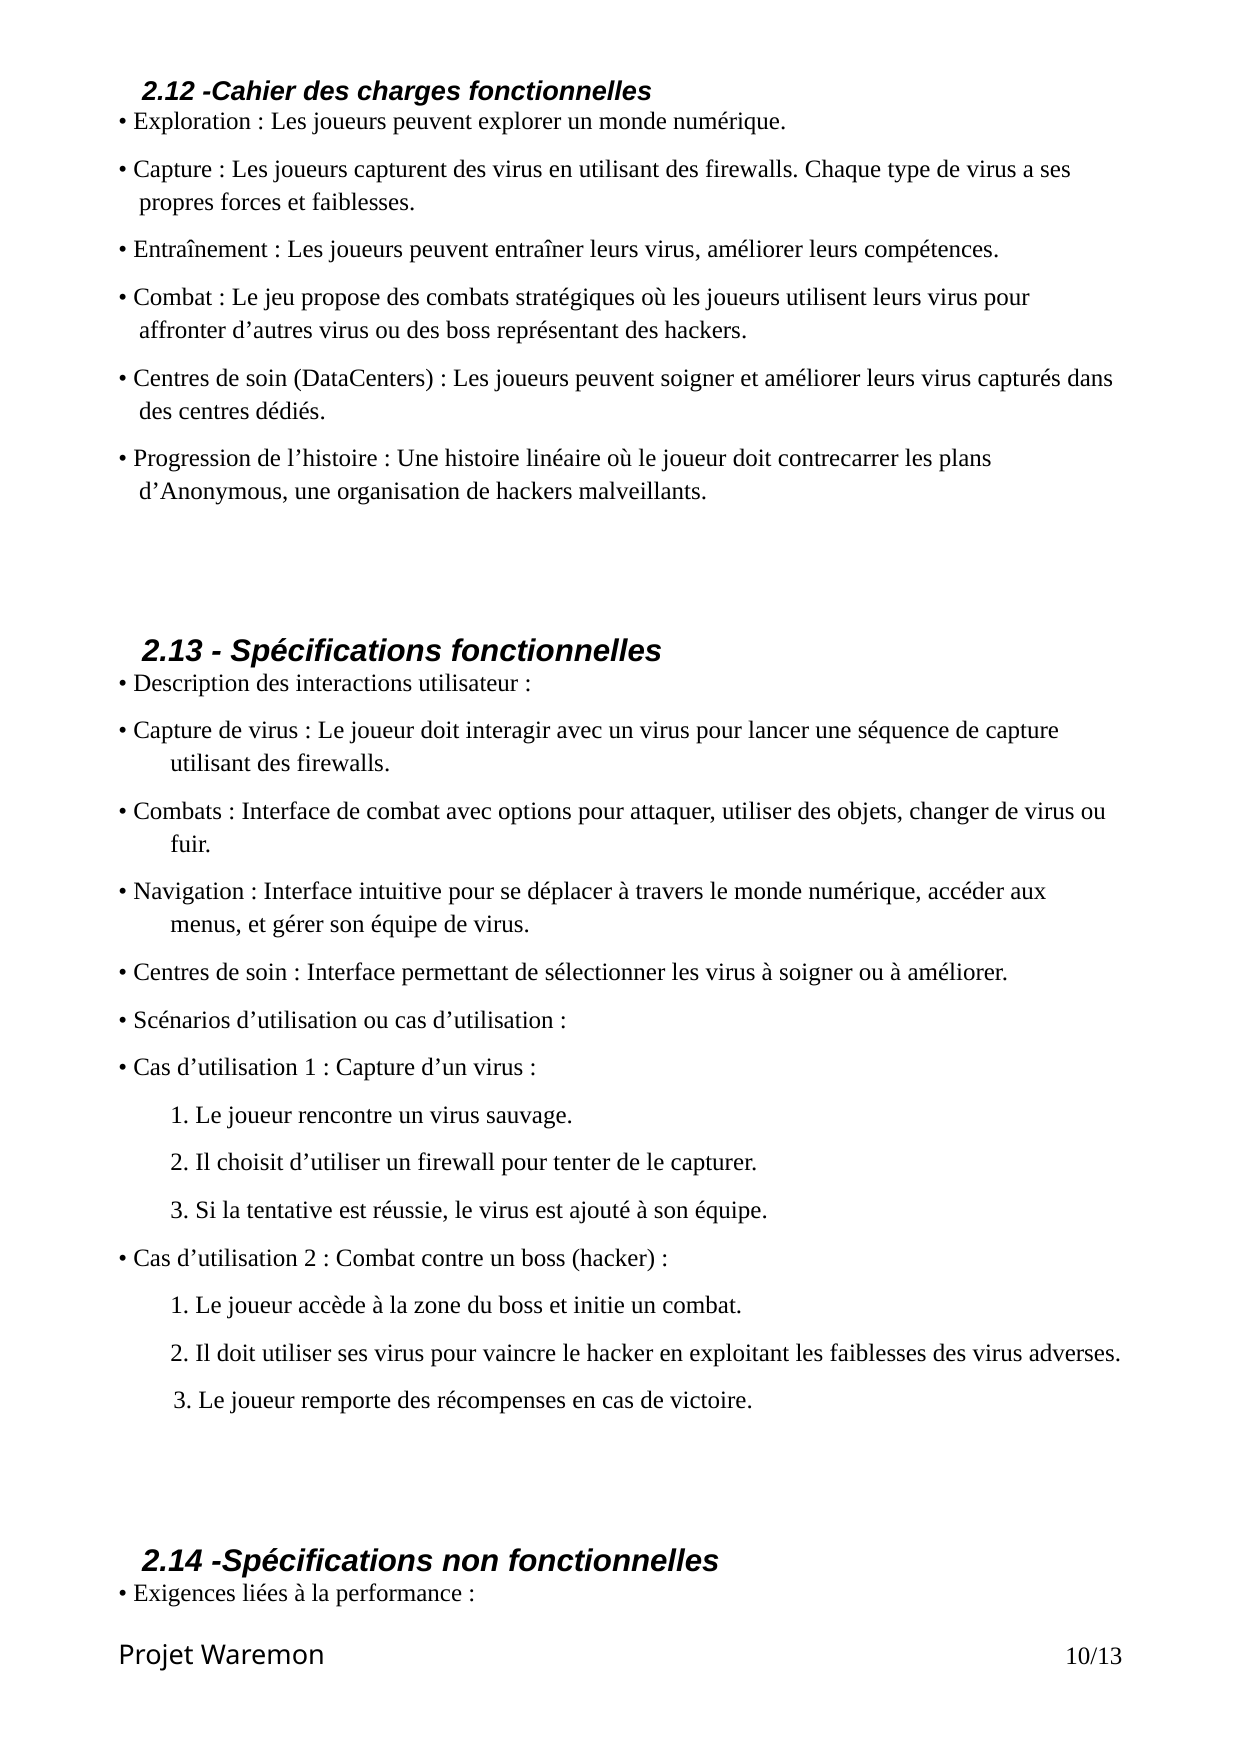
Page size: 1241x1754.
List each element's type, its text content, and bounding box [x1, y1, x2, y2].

text • Exploration : Les joueurs peuvent explorer un monde numérique. [118, 106, 1122, 135]
text • Capture de virus : Le joueur doit interagir avec un virus pour lancer une séquence de capture utilisant des firewalls. [118, 715, 1122, 777]
text • Entraînement : Les joueurs peuvent entraîner leurs virus, améliorer leurs compétences. [118, 234, 1122, 263]
text • Combat : Le jeu propose des combats stratégiques où les joueurs utilisent leurs virus pour affronter d’autres virus ou des boss représentant des hackers. [118, 282, 1122, 344]
text • Centres de soin : Interface permettant de sélectionner les virus à soigner ou à améliorer. [118, 957, 1122, 986]
text 2. Il doit utiliser ses virus pour vaincre le hacker en exploitant les faiblesses des virus adverses. [170, 1338, 1122, 1367]
text • Cas d’utilisation 2 : Combat contre un boss (hacker) : [118, 1243, 1122, 1271]
subtitle 2.14 -Spécifications non fonctionnelles [142, 1542, 1122, 1578]
text • Exigences liées à la performance : [118, 1578, 1122, 1606]
subtitle 2.13 - Spécifications fonctionnelles [142, 632, 1122, 668]
subtitle 2.12 -Cahier des charges fonctionnelles [142, 75, 1122, 106]
text • Progression de l’histoire : Une histoire linéaire où le joueur doit contrecarrer les plans d’Anonymous, une organisation de hackers malveillants. [118, 443, 1122, 505]
text 3. Le joueur remporte des récompenses en cas de victoire. [142, 1386, 1122, 1414]
text • Centres de soin (DataCenters) : Les joueurs peuvent soigner et améliorer leurs virus capturés dans des centres dédiés. [118, 363, 1122, 424]
text 1. Le joueur accède à la zone du boss et initie un combat. [170, 1290, 1122, 1319]
text • Navigation : Interface intuitive pour se déplacer à travers le monde numérique, accéder aux menus, et gérer son équipe de virus. [118, 876, 1122, 938]
text • Cas d’utilisation 1 : Capture d’un virus : [118, 1052, 1122, 1081]
text • Scénarios d’utilisation ou cas d’utilisation : [118, 1005, 1122, 1033]
text 3. Si la tentative est réussie, le virus est ajouté à son équipe. [170, 1195, 1122, 1224]
text • Capture : Les joueurs capturent des virus en utilisant des firewalls. Chaque type de virus a ses propres forces et faiblesses. [118, 154, 1122, 216]
text • Description des interactions utilisateur : [118, 668, 1122, 696]
text 2. Il choisit d’utiliser un firewall pour tenter de le capturer. [170, 1147, 1122, 1176]
text 1. Le joueur rencontre un virus sauvage. [170, 1100, 1122, 1129]
text • Combats : Interface de combat avec options pour attaquer, utiliser des objets, changer de virus ou fuir. [118, 796, 1122, 858]
